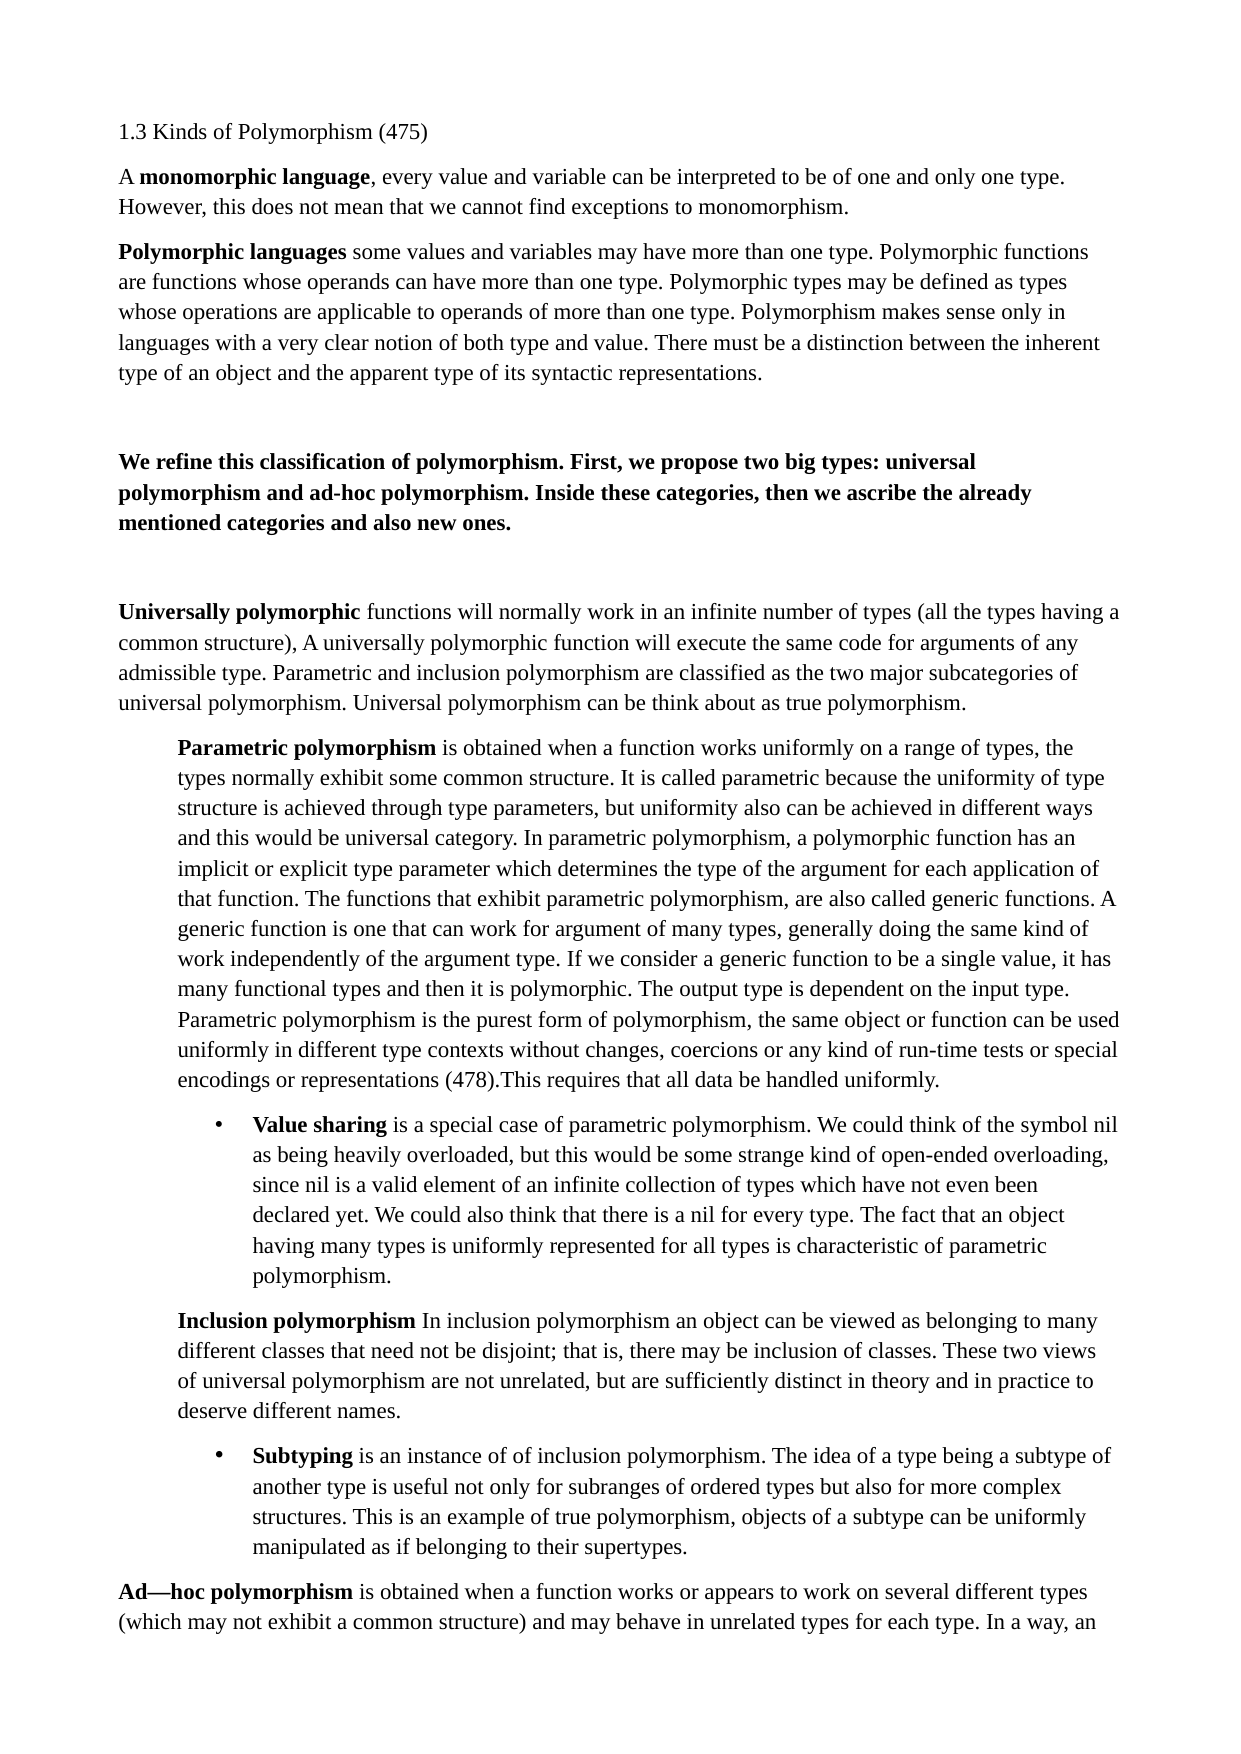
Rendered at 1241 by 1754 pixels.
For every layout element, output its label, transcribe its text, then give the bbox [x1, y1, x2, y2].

text Inclusion polymorphism In inclusion polymorphism an object can be viewed as belonging to many different classes that need not be disjoint; that is, there may be inclusion of classes. These two views of universal polymorphism are not unrelated, but are sufficiently distinct in theory and in practice to deserve different names. [177, 1307, 1122, 1424]
text 1.3 Kinds of Polymorphism (475) [118, 118, 1122, 144]
list Subtyping is an instance of of inclusion polymorphism. The idea of a type being a subtype of another type is useful not only for subranges of ordered types but also for more complex structures. This is an example of true polymorphism, objects of a subtype can be uniformly manipulated as if belonging to their supertypes. [215, 1442, 1122, 1559]
list Value sharing is a special case of parametric polymorphism. We could think of the symbol nil as being heavily overloaded, but this would be some strange kind of open-ended overloading, since nil is a valid element of an infinite collection of types which have not even been declared yet. We could also think that there is a nil for every type. The fact that an object having many types is uniformly represented for all types is characteristic of parametric polymorphism. [215, 1111, 1122, 1288]
text We refine this classification of polymorphism. First, we propose two big types: universal polymorphism and ad-hoc polymorphism. Inside these categories, then we ascribe the already mentioned categories and also new ones. [118, 448, 1122, 535]
text Ad—hoc polymorphism is obtained when a function works or appears to work on several different types (which may not exhibit a common structure) and may behave in unrelated types for each type. In a way, an [118, 1578, 1122, 1634]
text Parametric polymorphism is obtained when a function works uniformly on a range of types, the types normally exhibit some common structure. It is called parametric because the uniformity of type structure is achieved through type parameters, but uniformity also can be achieved in different ways and this would be universal category. In parametric polymorphism, a polymorphic function has an implicit or explicit type parameter which determines the type of the argument for each application of that function. The functions that exhibit parametric polymorphism, are also called generic functions. A generic function is one that can work for argument of many types, generally doing the same kind of work independently of the argument type. If we consider a generic function to be a single value, it has many functional types and then it is polymorphic. The output type is dependent on the input type. Parametric polymorphism is the purest form of polymorphism, the same object or function can be used uniformly in different type contexts without changes, coercions or any kind of run-time tests or special encodings or representations (478).This requires that all data be handled uniformly. [177, 734, 1122, 1092]
text A monomorphic language, every value and variable can be interpreted to be of one and only one type. However, this does not mean that we cannot find exceptions to monomorphism. [118, 163, 1122, 219]
text Universally polymorphic functions will normally work in an infinite number of types (all the types having a common structure), A universally polymorphic function will execute the same code for arguments of any admissible type. Parametric and inclusion polymorphism are classified as the two major subcategories of universal polymorphism. Universal polymorphism can be think about as true polymorphism. [118, 598, 1122, 715]
text Polymorphic languages some values and variables may have more than one type. Polymorphic functions are functions whose operands can have more than one type. Polymorphic types may be defined as types whose operations are applicable to operands of more than one type. Polymorphism makes sense only in languages with a very clear notion of both type and value. There must be a distinction between the inherent type of an object and the apparent type of its syntactic representations. [118, 238, 1122, 385]
